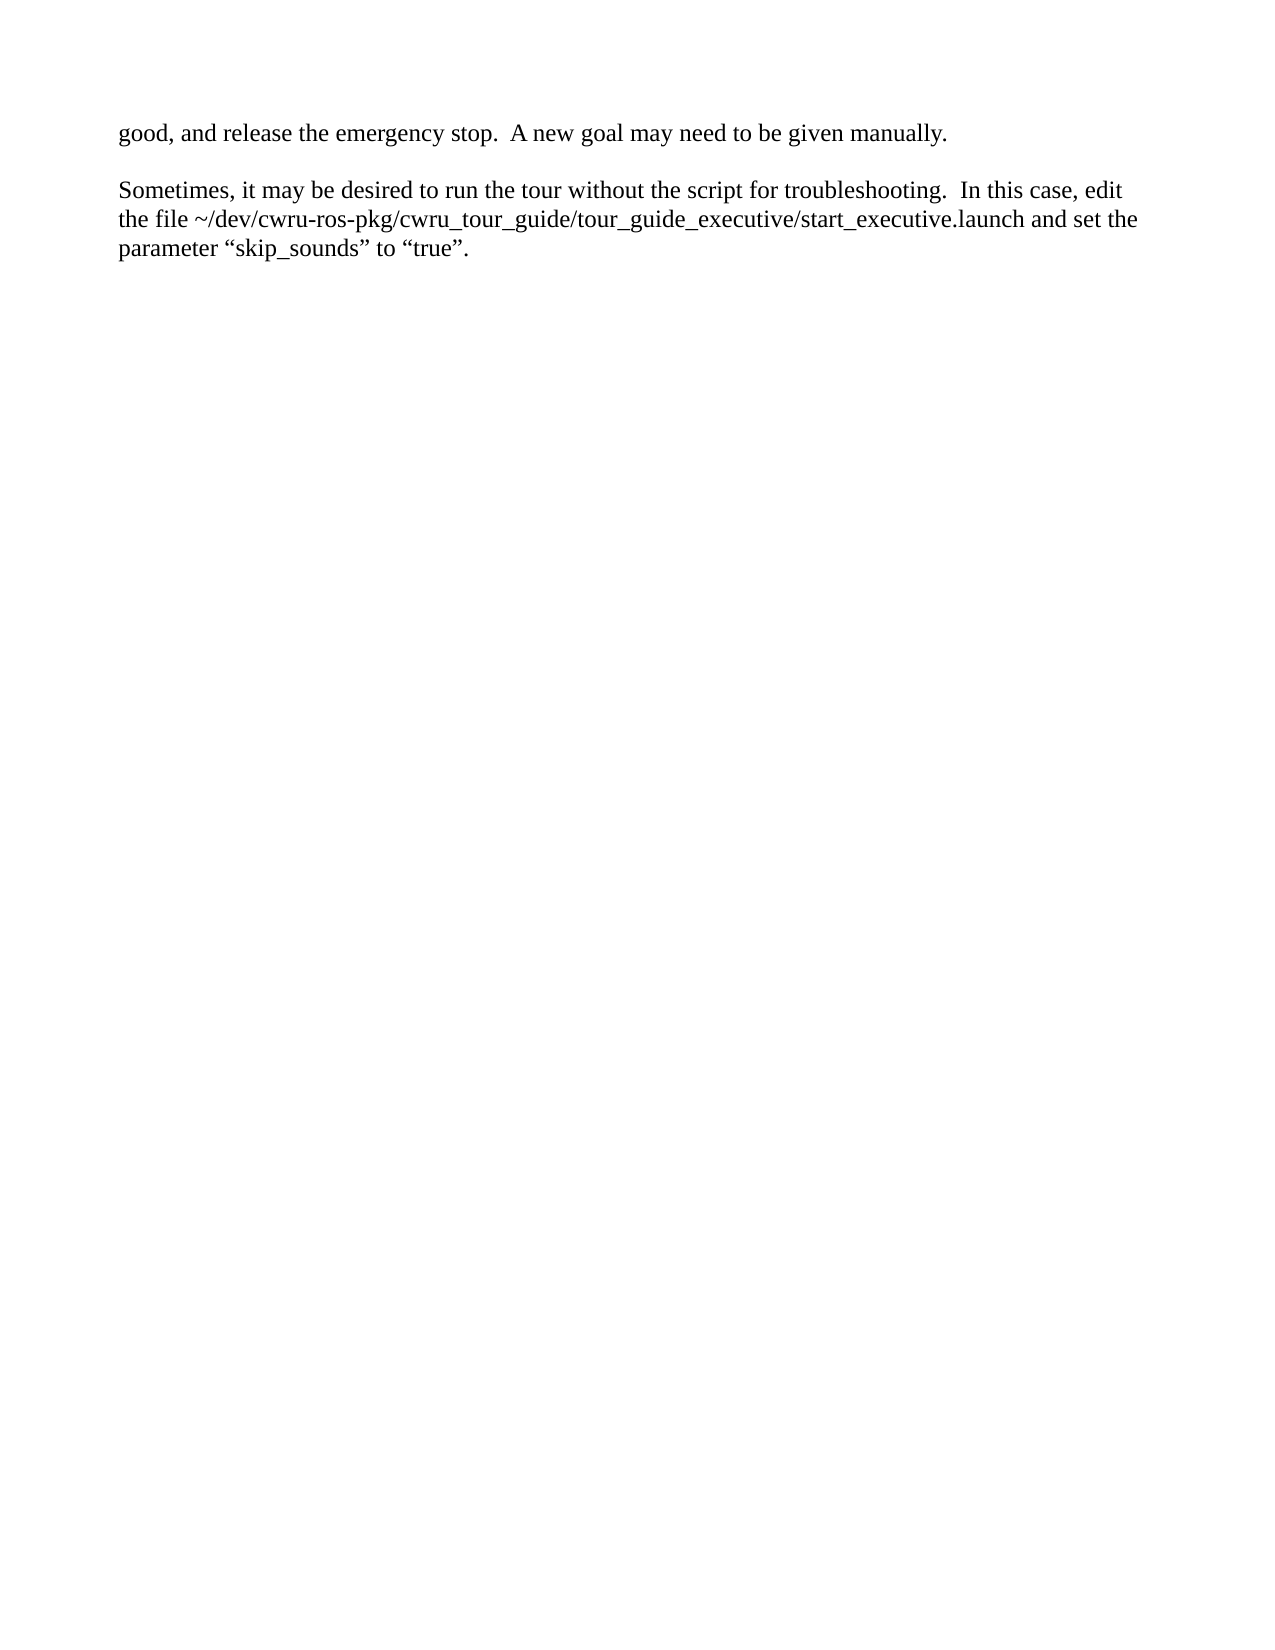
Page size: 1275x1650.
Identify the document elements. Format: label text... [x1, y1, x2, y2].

text good, and release the emergency stop. A new goal may need to be given manually. [118, 118, 1157, 147]
text Sometimes, it may be desired to run the tour without the script for troubleshooting. In this case, edit the file ~/dev/cwru-ros-pkg/cwru_tour_guide/tour_guide_executive/start_executive.launch and set the parameter “skip_sounds” to “true”. [118, 176, 1157, 262]
